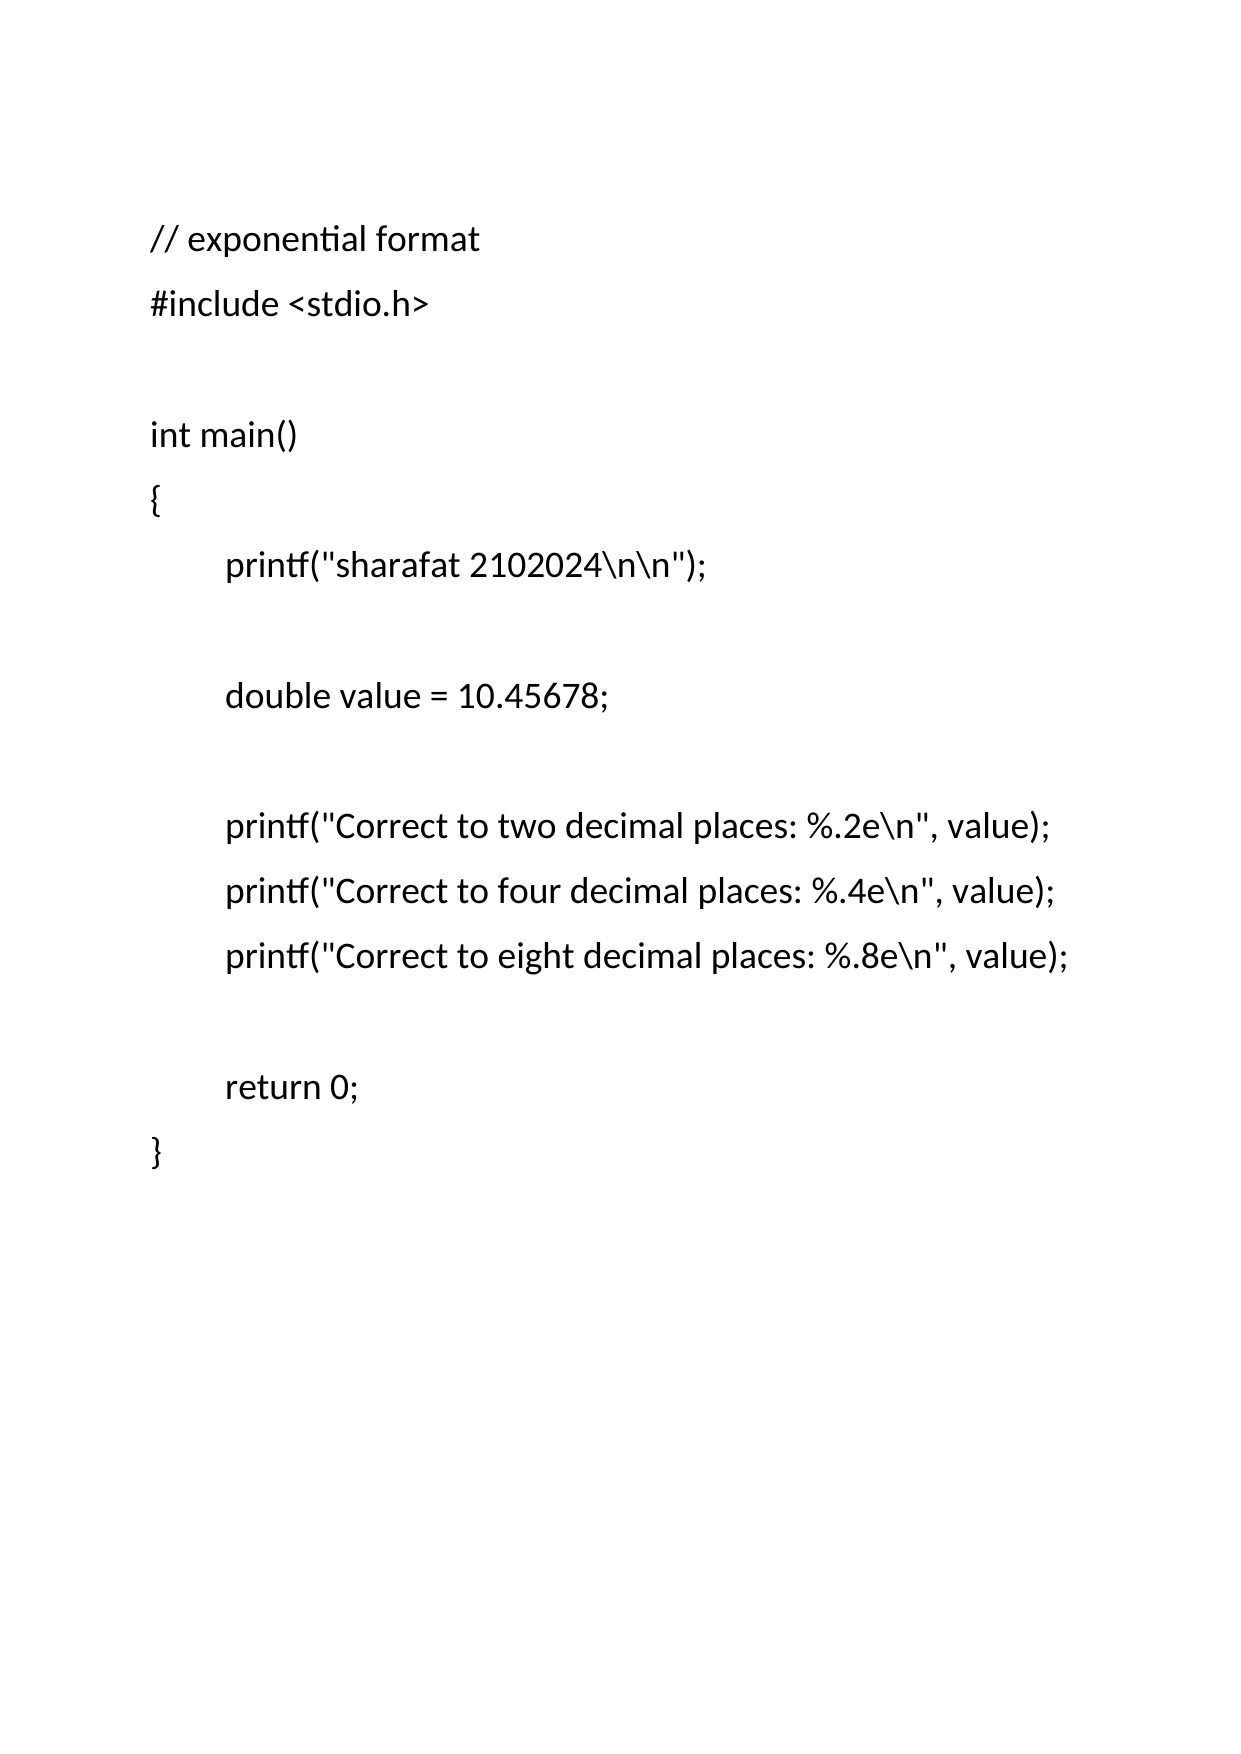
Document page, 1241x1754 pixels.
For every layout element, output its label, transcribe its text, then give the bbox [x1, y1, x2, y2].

text int main() [150, 411, 1090, 457]
text #include <stdio.h> [150, 280, 1090, 326]
text // exponential format [150, 215, 1090, 261]
text return 0; [150, 1063, 1090, 1109]
text printf("sharafat 2102024\n\n"); [150, 541, 1090, 587]
text } [150, 1128, 1090, 1174]
text printf("Correct to four decimal places: %.4e\n", value); [150, 867, 1090, 913]
text double value = 10.45678; [150, 672, 1090, 717]
text { [150, 476, 1090, 522]
text printf("Correct to eight decimal places: %.8e\n", value); [150, 932, 1090, 978]
text printf("Correct to two decimal places: %.2e\n", value); [150, 802, 1090, 848]
